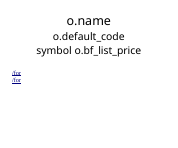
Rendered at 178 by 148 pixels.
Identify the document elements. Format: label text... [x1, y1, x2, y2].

text /for [12, 76, 165, 83]
text /for [12, 69, 165, 76]
table_header o.name o.default_code symbol o.bf_list_price [12, 12, 165, 57]
